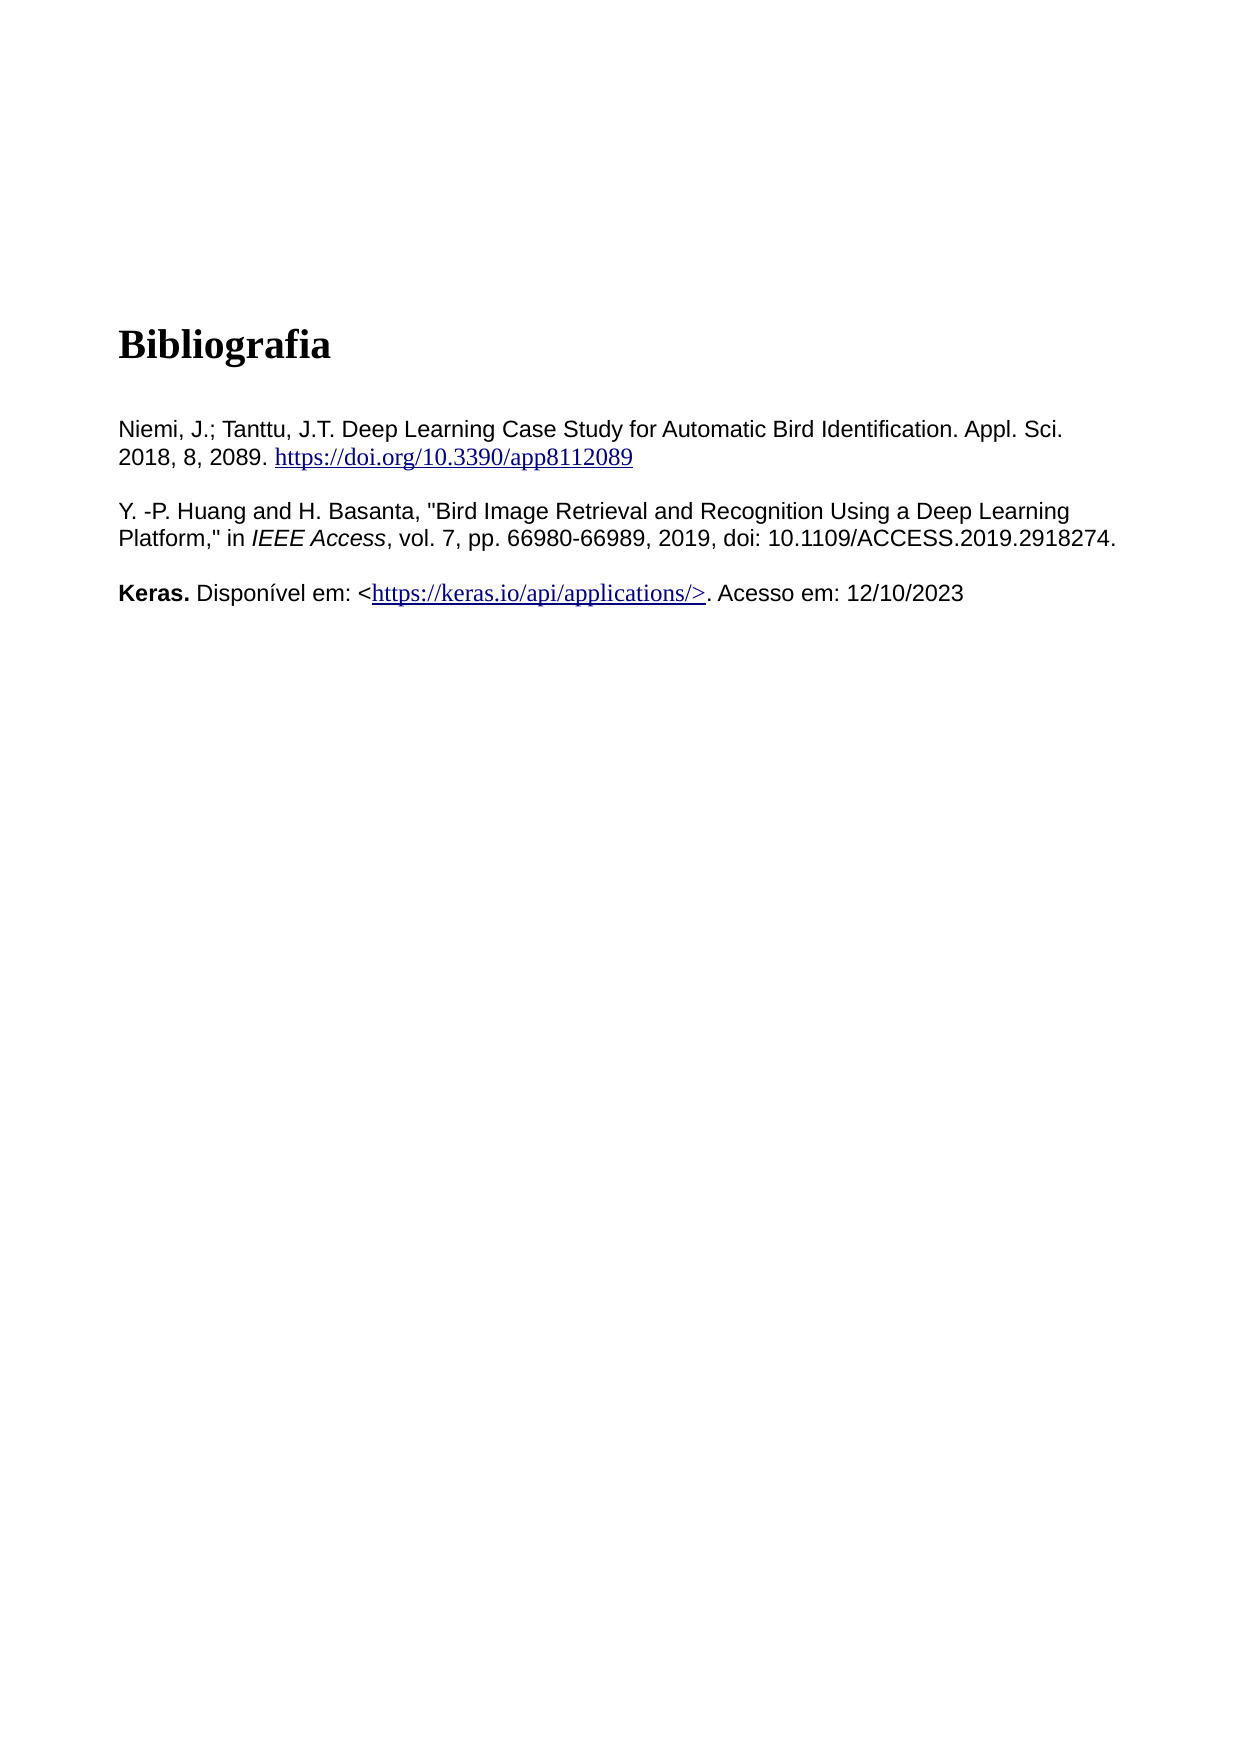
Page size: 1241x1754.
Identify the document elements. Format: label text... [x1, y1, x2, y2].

text Keras. Disponível em: <https://keras.io/api/applications/>. Acesso em: 12/10/2023 [118, 578, 1122, 607]
text Niemi, J.; Tanttu, J.T. Deep Learning Case Study for Automatic Bird Identification. Appl. Sci. 2018, 8, 2089. https://doi.org/10.3390/app8112089 [118, 415, 1122, 471]
text Bibliografia [118, 319, 1122, 367]
text Y. -P. Huang and H. Basanta, "Bird Image Retrieval and Recognition Using a Deep Learning Platform," in IEEE Access, vol. 7, pp. 66980-66989, 2019, doi: 10.1109/ACCESS.2019.2918274. [118, 498, 1122, 551]
